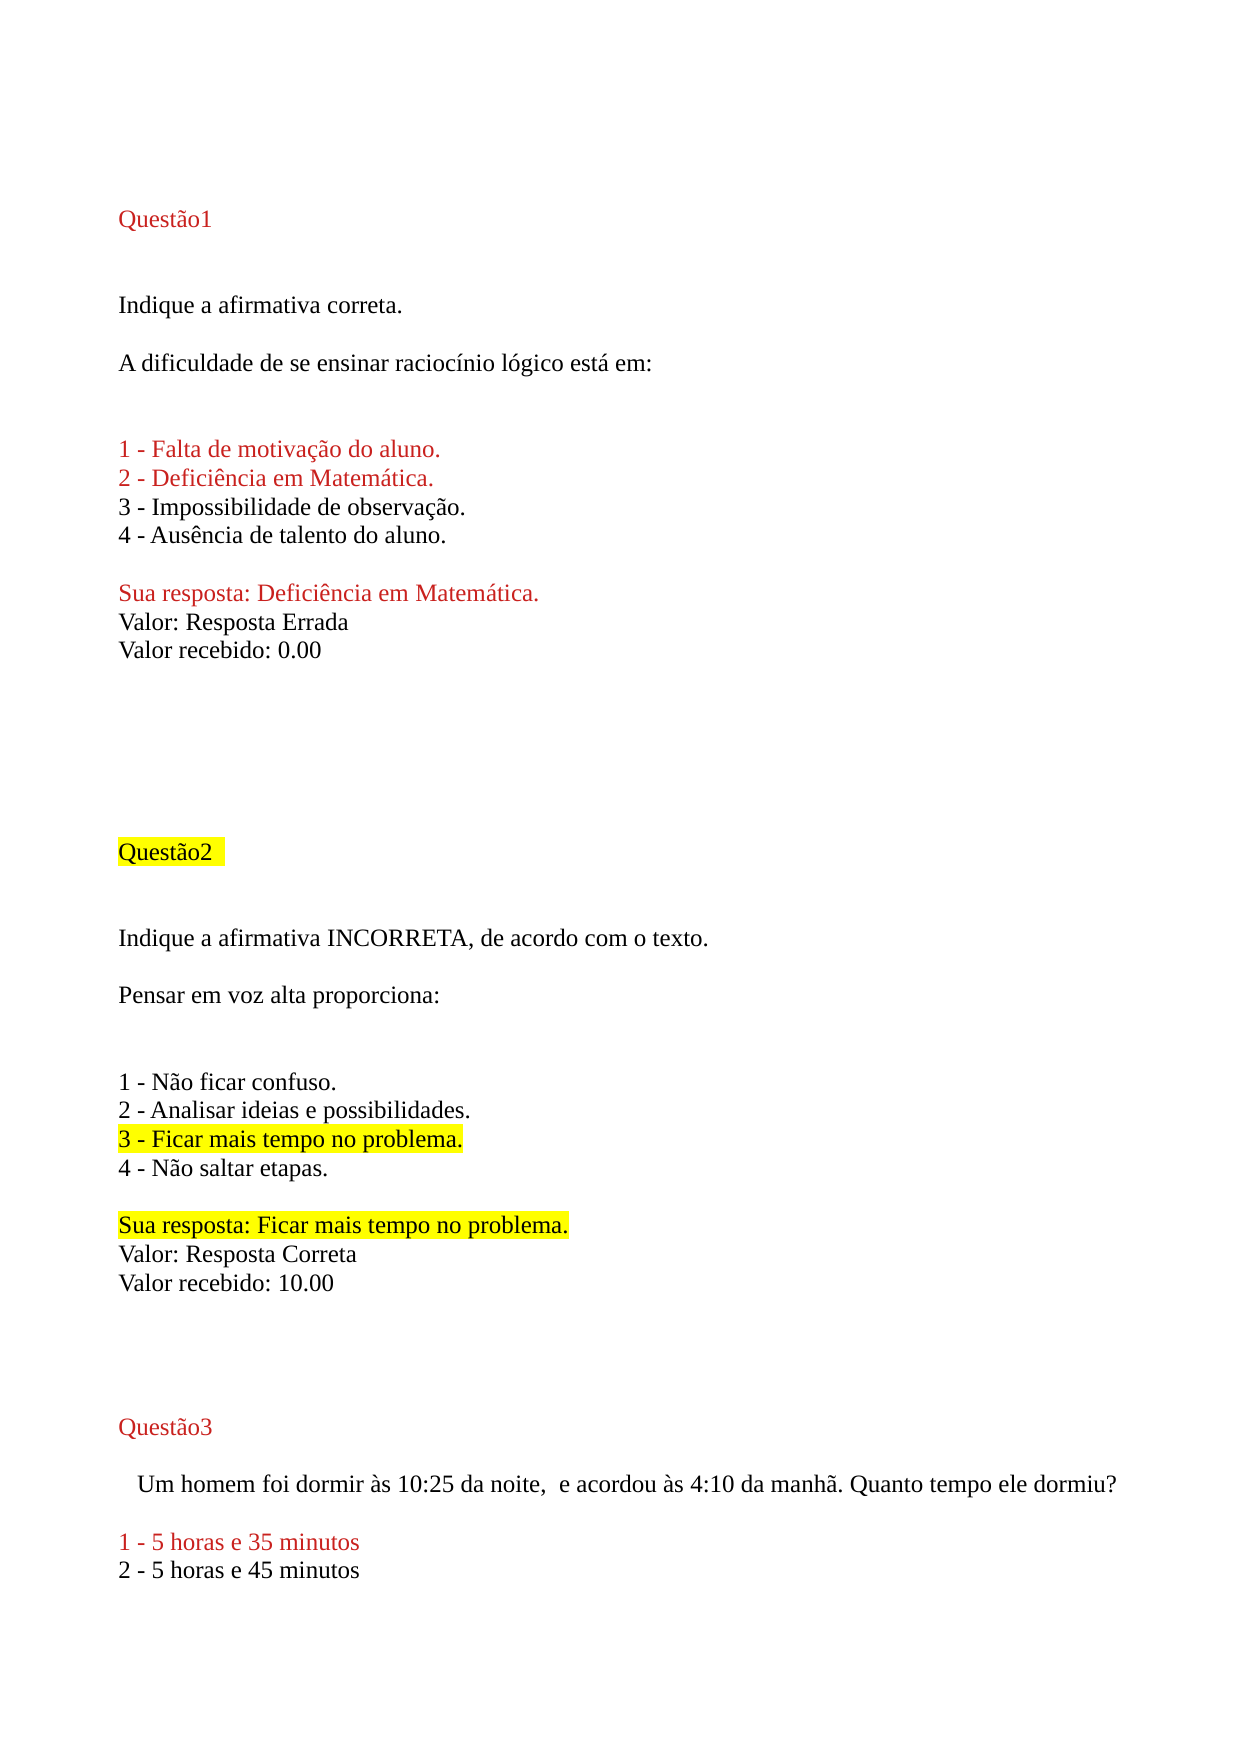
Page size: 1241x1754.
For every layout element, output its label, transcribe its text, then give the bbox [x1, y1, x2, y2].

text 1 - Falta de motivação do aluno. [118, 434, 1122, 463]
text 4 - Não saltar etapas. [118, 1153, 1122, 1182]
text Valor: Resposta Correta [118, 1239, 1122, 1268]
text 2 - Deficiência em Matemática. [118, 463, 1122, 492]
text 1 - 5 horas e 35 minutos [118, 1527, 1122, 1556]
text Indique a afirmativa correta. [118, 291, 1122, 319]
text 2 - Analisar ideias e possibilidades. [118, 1096, 1122, 1124]
text Valor recebido: 10.00 [118, 1268, 1122, 1297]
text Questão3 [118, 1412, 1122, 1441]
text Pensar em voz alta proporciona: [118, 981, 1122, 1009]
text Um homem foi dormir às 10:25 da noite, e acordou às 4:10 da manhã. Quanto tempo ele dormiu? [118, 1469, 1122, 1498]
text 4 - Ausência de talento do aluno. [118, 521, 1122, 549]
text 3 - Ficar mais tempo no problema. [118, 1124, 1122, 1153]
text Indique a afirmativa INCORRETA, de acordo com o texto. [118, 923, 1122, 952]
text Sua resposta: Deficiência em Matemática. [118, 578, 1122, 607]
text Valor recebido: 0.00 [118, 636, 1122, 664]
text 1 - Não ficar confuso. [118, 1067, 1122, 1096]
text Questão1 [118, 204, 1122, 233]
text Valor: Resposta Errada [118, 607, 1122, 636]
text Questão2 [118, 837, 1122, 866]
text 3 - Impossibilidade de observação. [118, 492, 1122, 521]
text 2 - 5 horas e 45 minutos [118, 1556, 1122, 1584]
text A dificuldade de se ensinar raciocínio lógico está em: [118, 348, 1122, 377]
text Sua resposta: Ficar mais tempo no problema. [118, 1211, 1122, 1239]
